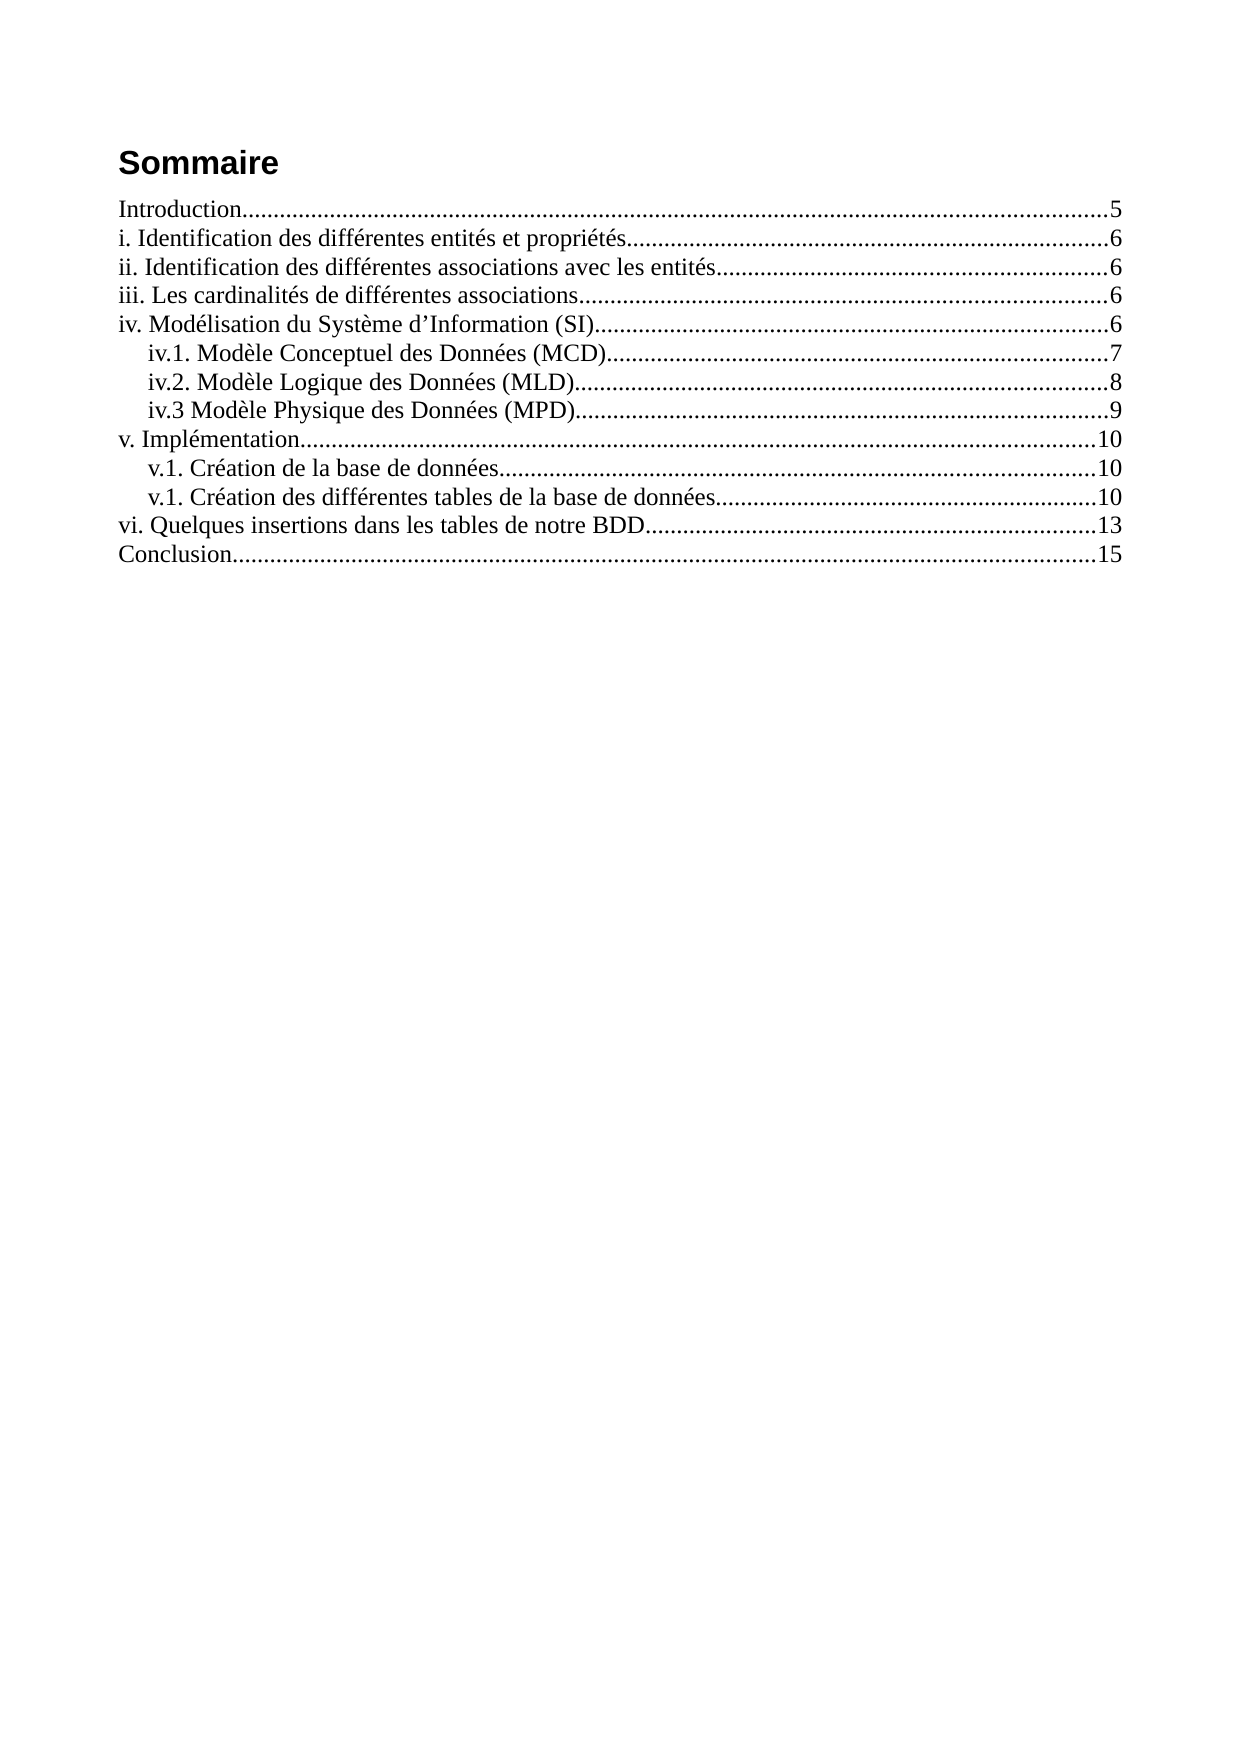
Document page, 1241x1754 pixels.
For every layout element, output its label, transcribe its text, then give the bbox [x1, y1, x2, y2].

text iii. Les cardinalités de différentes associations 6 [118, 280, 1122, 309]
text ii. Identification des différentes associations avec les entités 6 [118, 252, 1122, 280]
text v. Implémentation 10 [118, 424, 1122, 453]
text Introduction 5 [118, 194, 1122, 223]
subtitle Sommaire [118, 143, 1122, 182]
text v.1. Création des différentes tables de la base de données 10 [148, 482, 1122, 510]
text iv.1. Modèle Conceptuel des Données (MCD) 7 [148, 338, 1122, 367]
text iv. Modélisation du Système d’Information (SI) 6 [118, 309, 1122, 338]
text Conclusion 15 [118, 539, 1122, 568]
text i. Identification des différentes entités et propriétés 6 [118, 223, 1122, 252]
text v.1. Création de la base de données 10 [148, 453, 1122, 482]
text iv.2. Modèle Logique des Données (MLD) 8 [148, 367, 1122, 395]
text iv.3 Modèle Physique des Données (MPD) 9 [148, 395, 1122, 424]
text vi. Quelques insertions dans les tables de notre BDD 13 [118, 510, 1122, 539]
